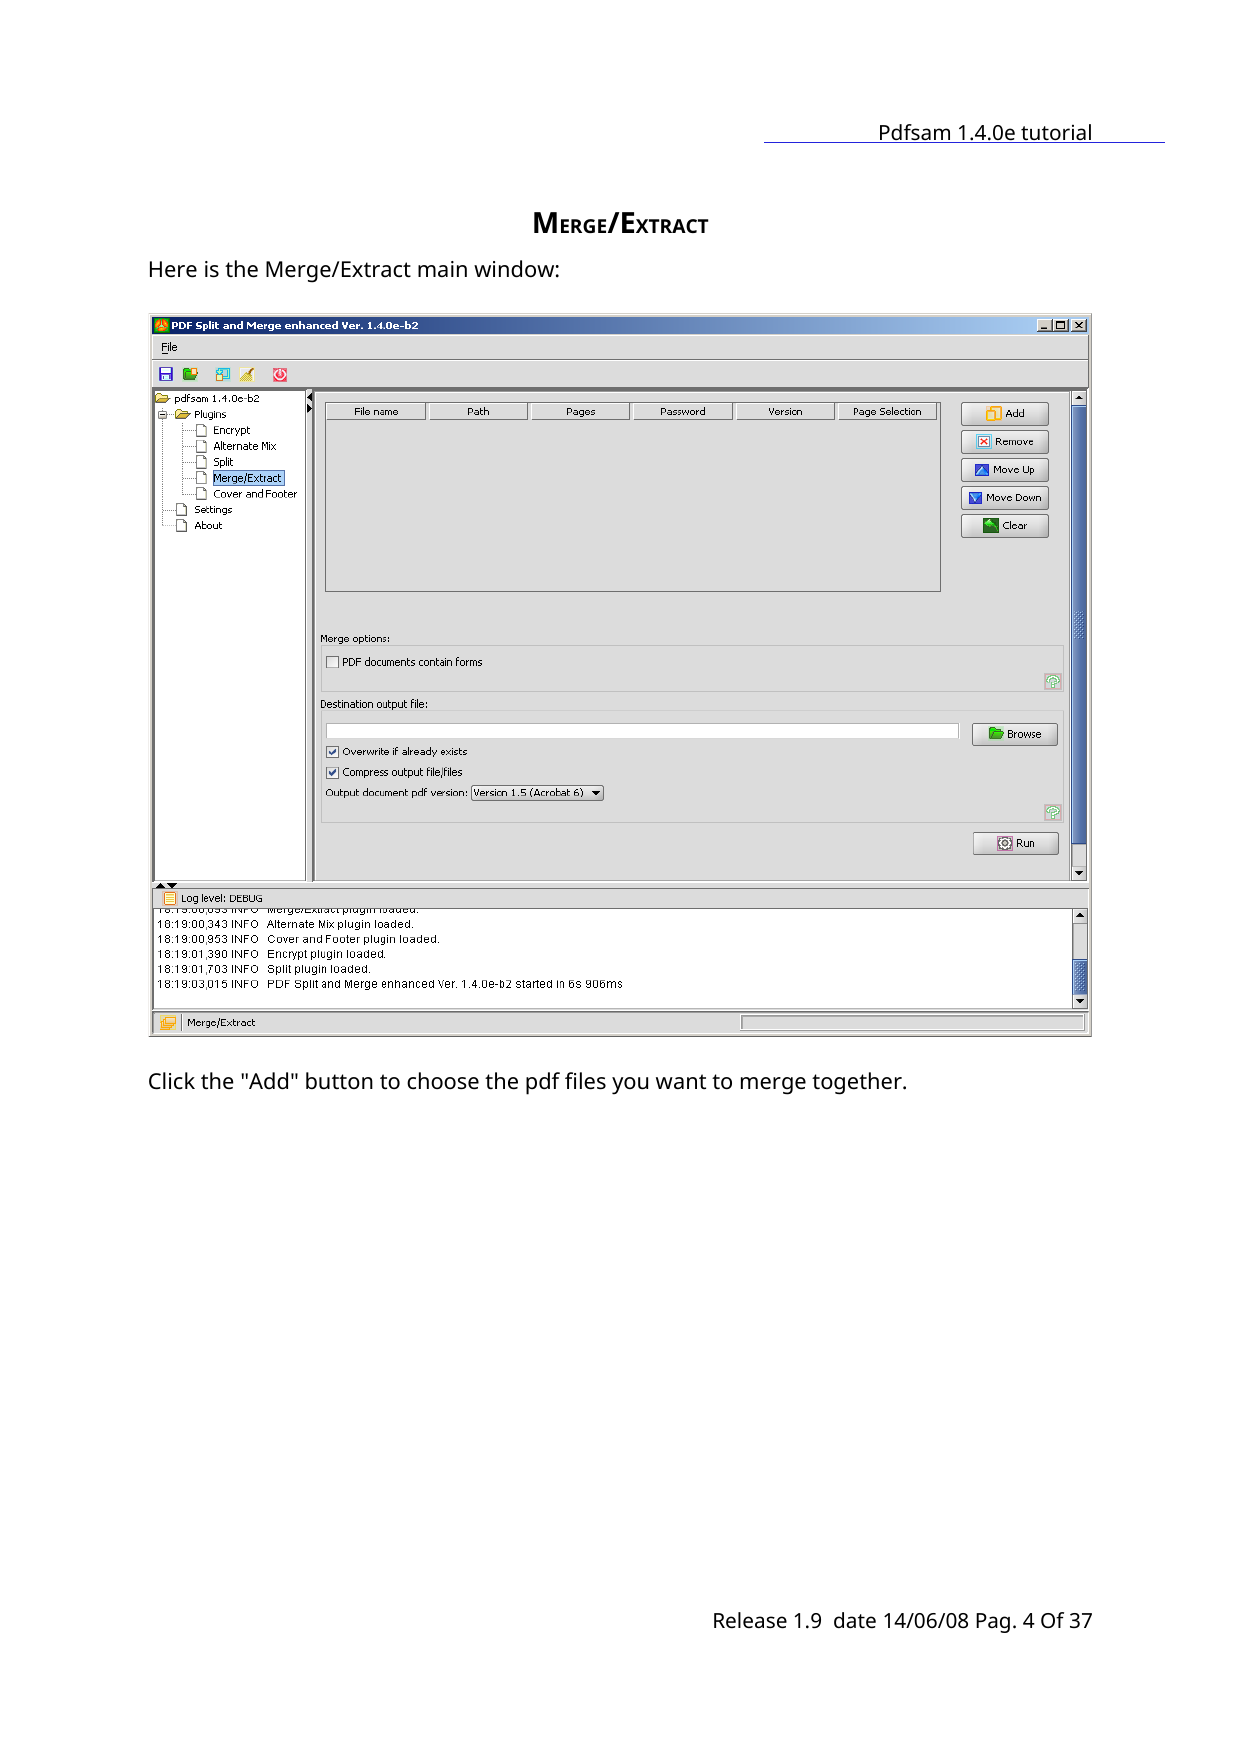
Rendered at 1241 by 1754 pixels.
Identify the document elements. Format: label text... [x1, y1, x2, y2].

text Here is the Merge/Extract main window: [148, 254, 1093, 284]
text Merge/Extract [148, 202, 1093, 242]
picture [148, 313, 1092, 1037]
text Click the "Add" button to choose the pdf files you want to merge together. [148, 1066, 1093, 1096]
